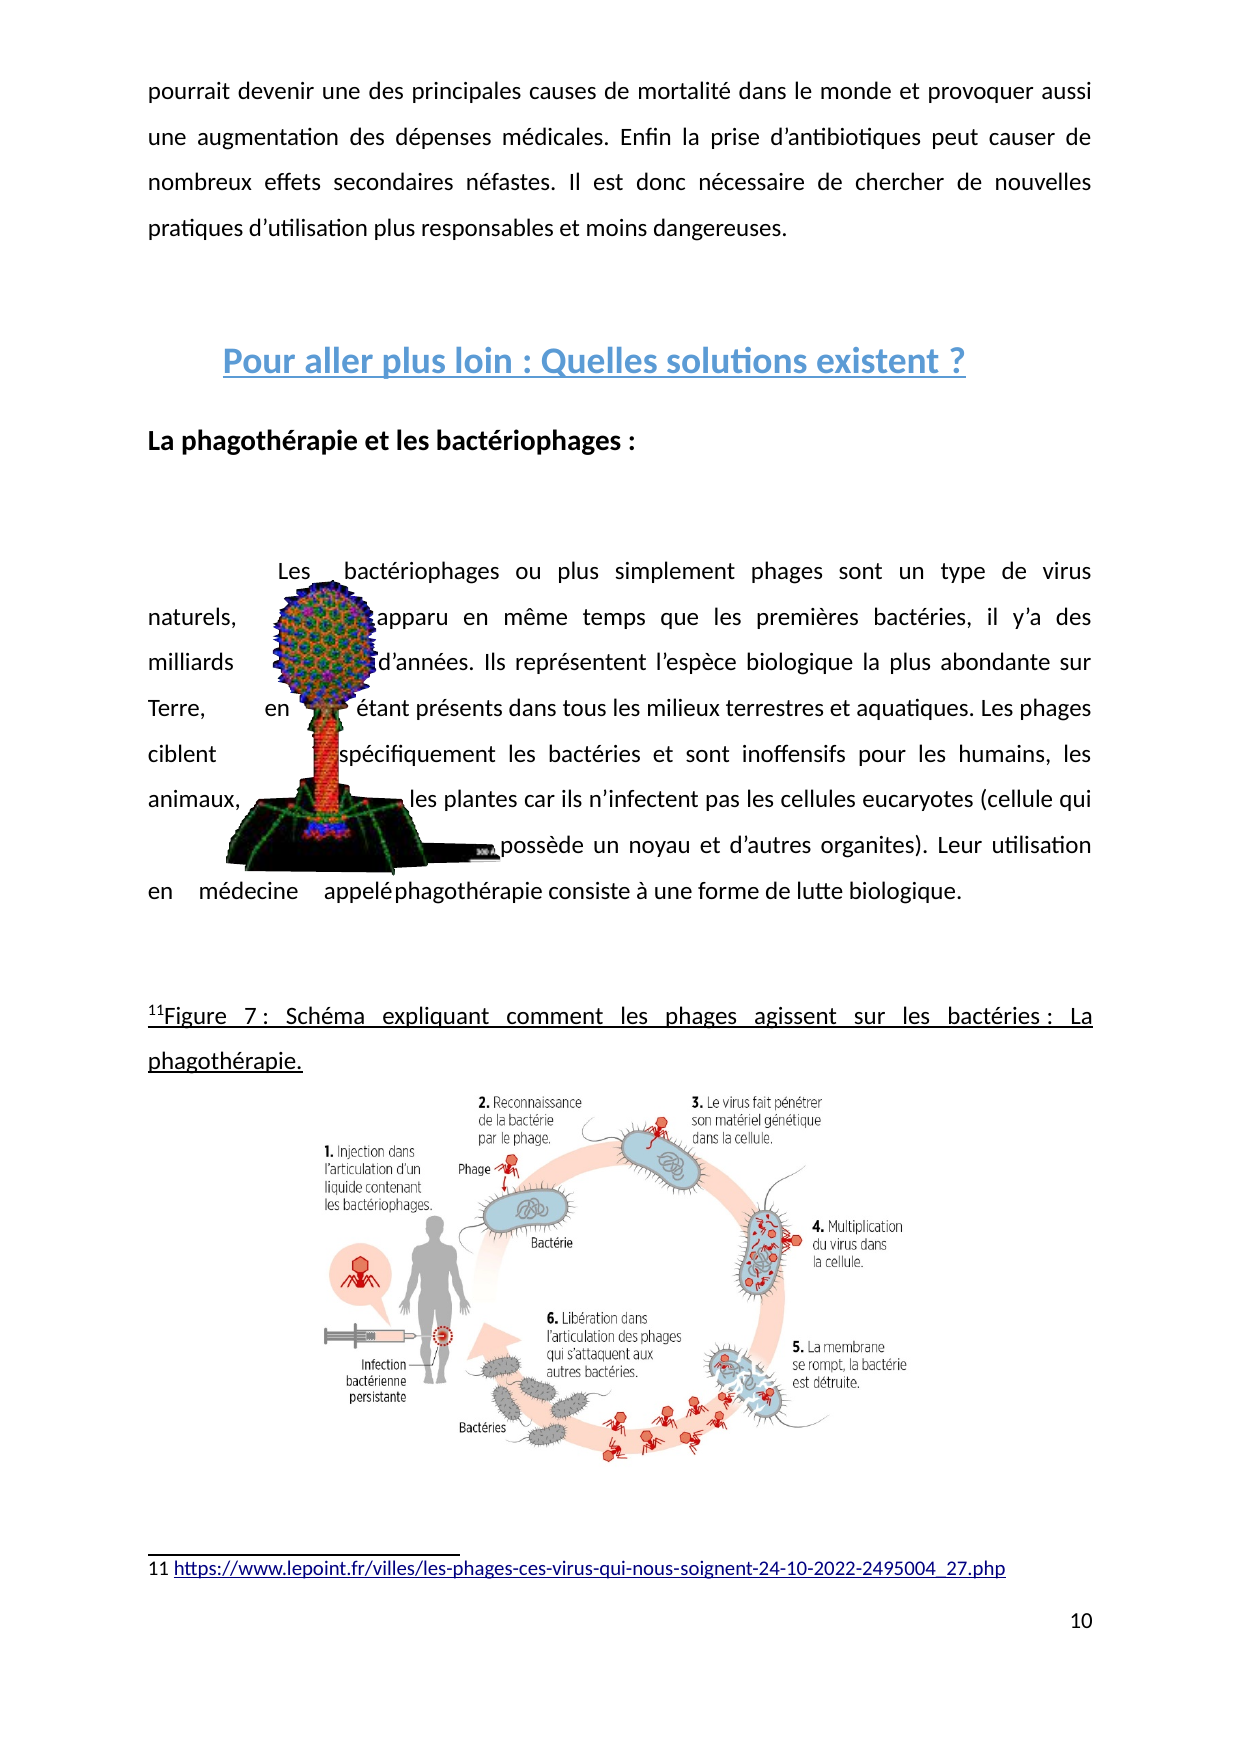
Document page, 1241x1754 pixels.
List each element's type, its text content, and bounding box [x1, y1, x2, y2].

text Figure 7 : Schéma expliquant comment les phages agissent sur les bactéries : La [148, 1000, 1092, 1026]
text pourrait devenir une des principales causes de mortalité dans le monde et provoquer aussi une augmentation des dépenses médicales. Enfin la prise d’antibiotiques peut causer de nombreux effets secondaires néfastes. Il est donc nécessaire de chercher de nouvelles pratiques d’utilisation plus responsables et moins dangereuses. [148, 75, 1092, 243]
text Les bactériophages ou plus simplement phages sont un type de virus naturels, apparu en même temps que les premières bactéries, il y’a des milliards d’années. Ils représentent l’espèce biologique la plus abondante sur Terre, en étant présents dans tous les milieux terrestres et aquatiques. Les phages ciblent spécifiquement les bactéries et sont inoffensifs pour les humains, les animaux, les plantes car ils n’infectent pas les cellules eucaryotes (cellule qui possède un noyau et d’autres organites). Leur utilisation en médecine appelé phagothérapie consiste à une forme de lutte biologique. [148, 555, 1092, 906]
text https://www.lepoint.fr/villes/les-phages-ces-virus-qui-nous-soignent-24-10-2022-2495004_27.php [148, 1555, 1092, 1581]
text La phagothérapie et les bactériophages : [148, 422, 1092, 458]
picture [226, 580, 501, 876]
text phagothérapie. [148, 1028, 1092, 1076]
list Pour aller plus loin : Quelles solutions existent ? [223, 337, 1092, 383]
picture [315, 1082, 913, 1476]
